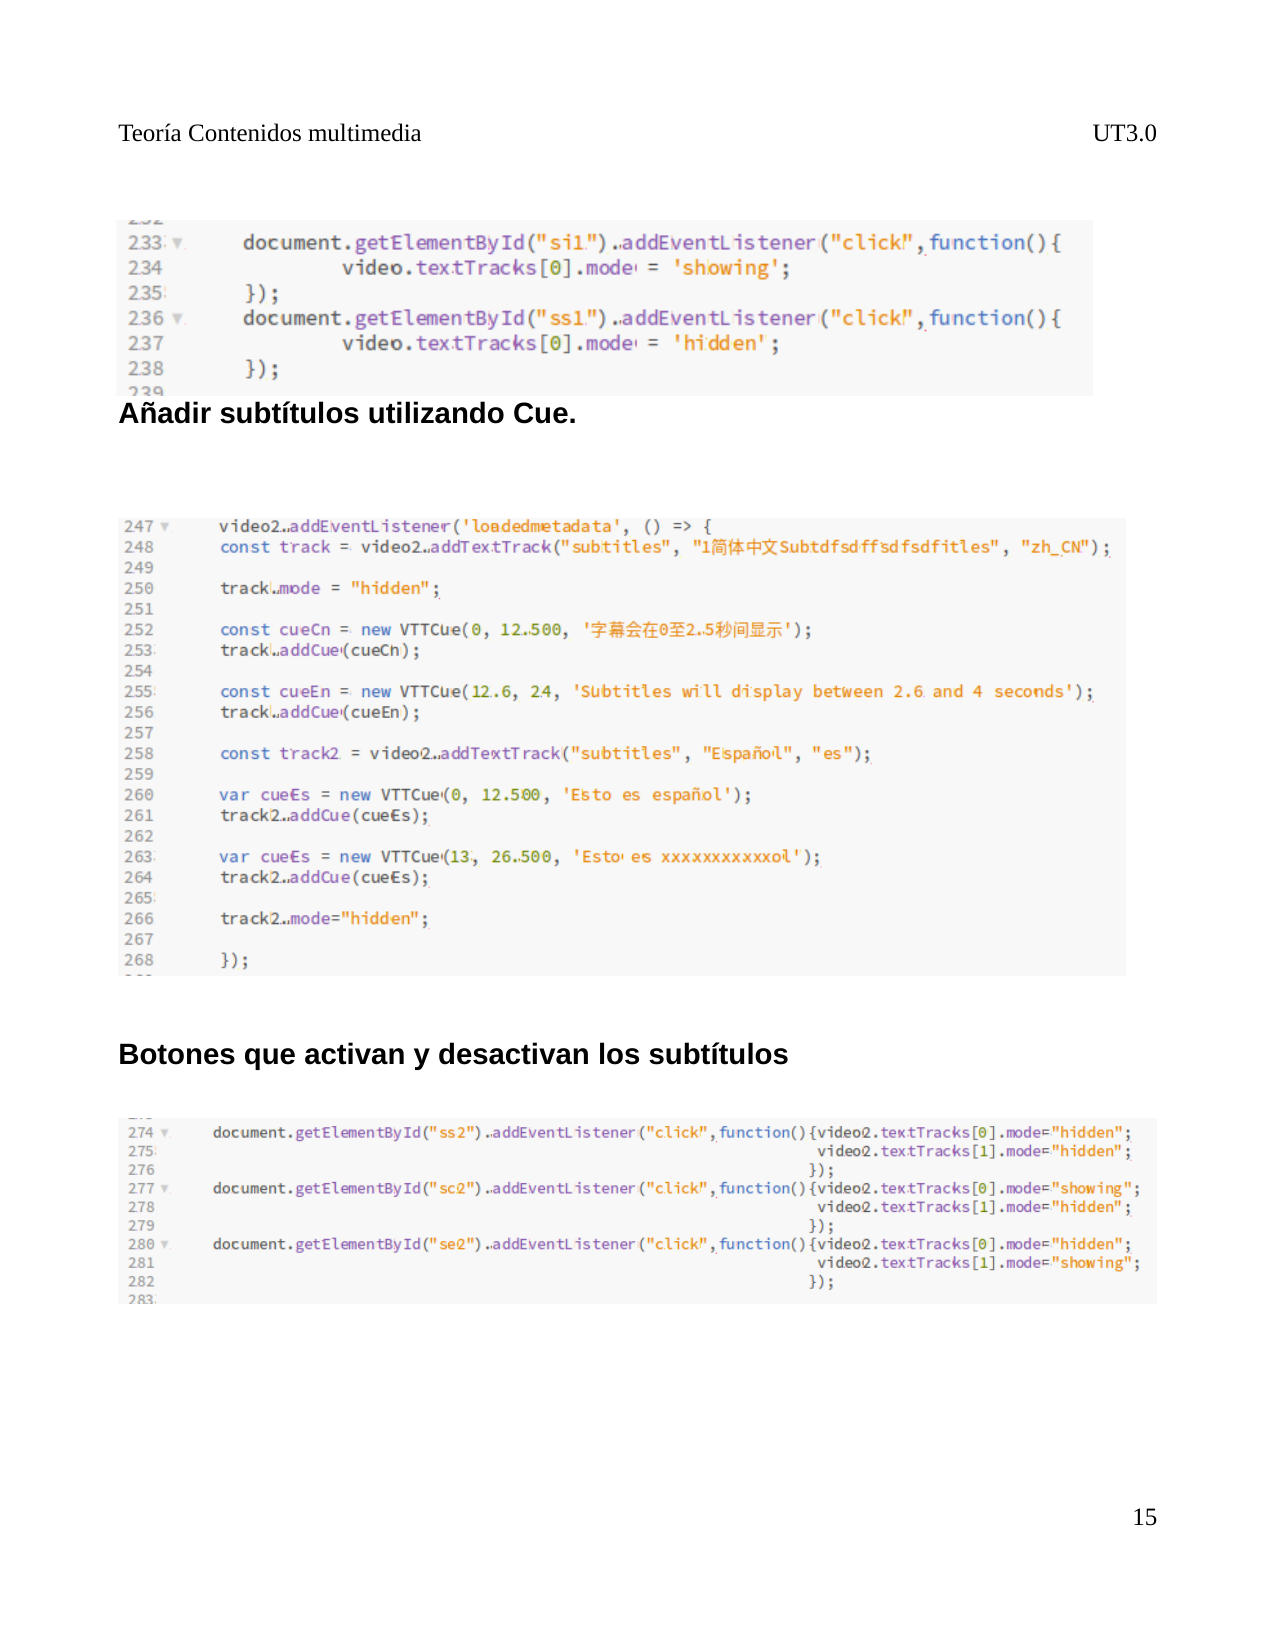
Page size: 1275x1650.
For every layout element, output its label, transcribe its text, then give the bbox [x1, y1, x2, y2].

subtitle Botones que activan y desactivan los subtítulos [118, 1037, 1157, 1071]
picture [118, 518, 1126, 976]
subtitle Añadir subtítulos utilizando Cue. [118, 238, 1157, 429]
picture [116, 220, 1093, 396]
picture [118, 1118, 1157, 1304]
